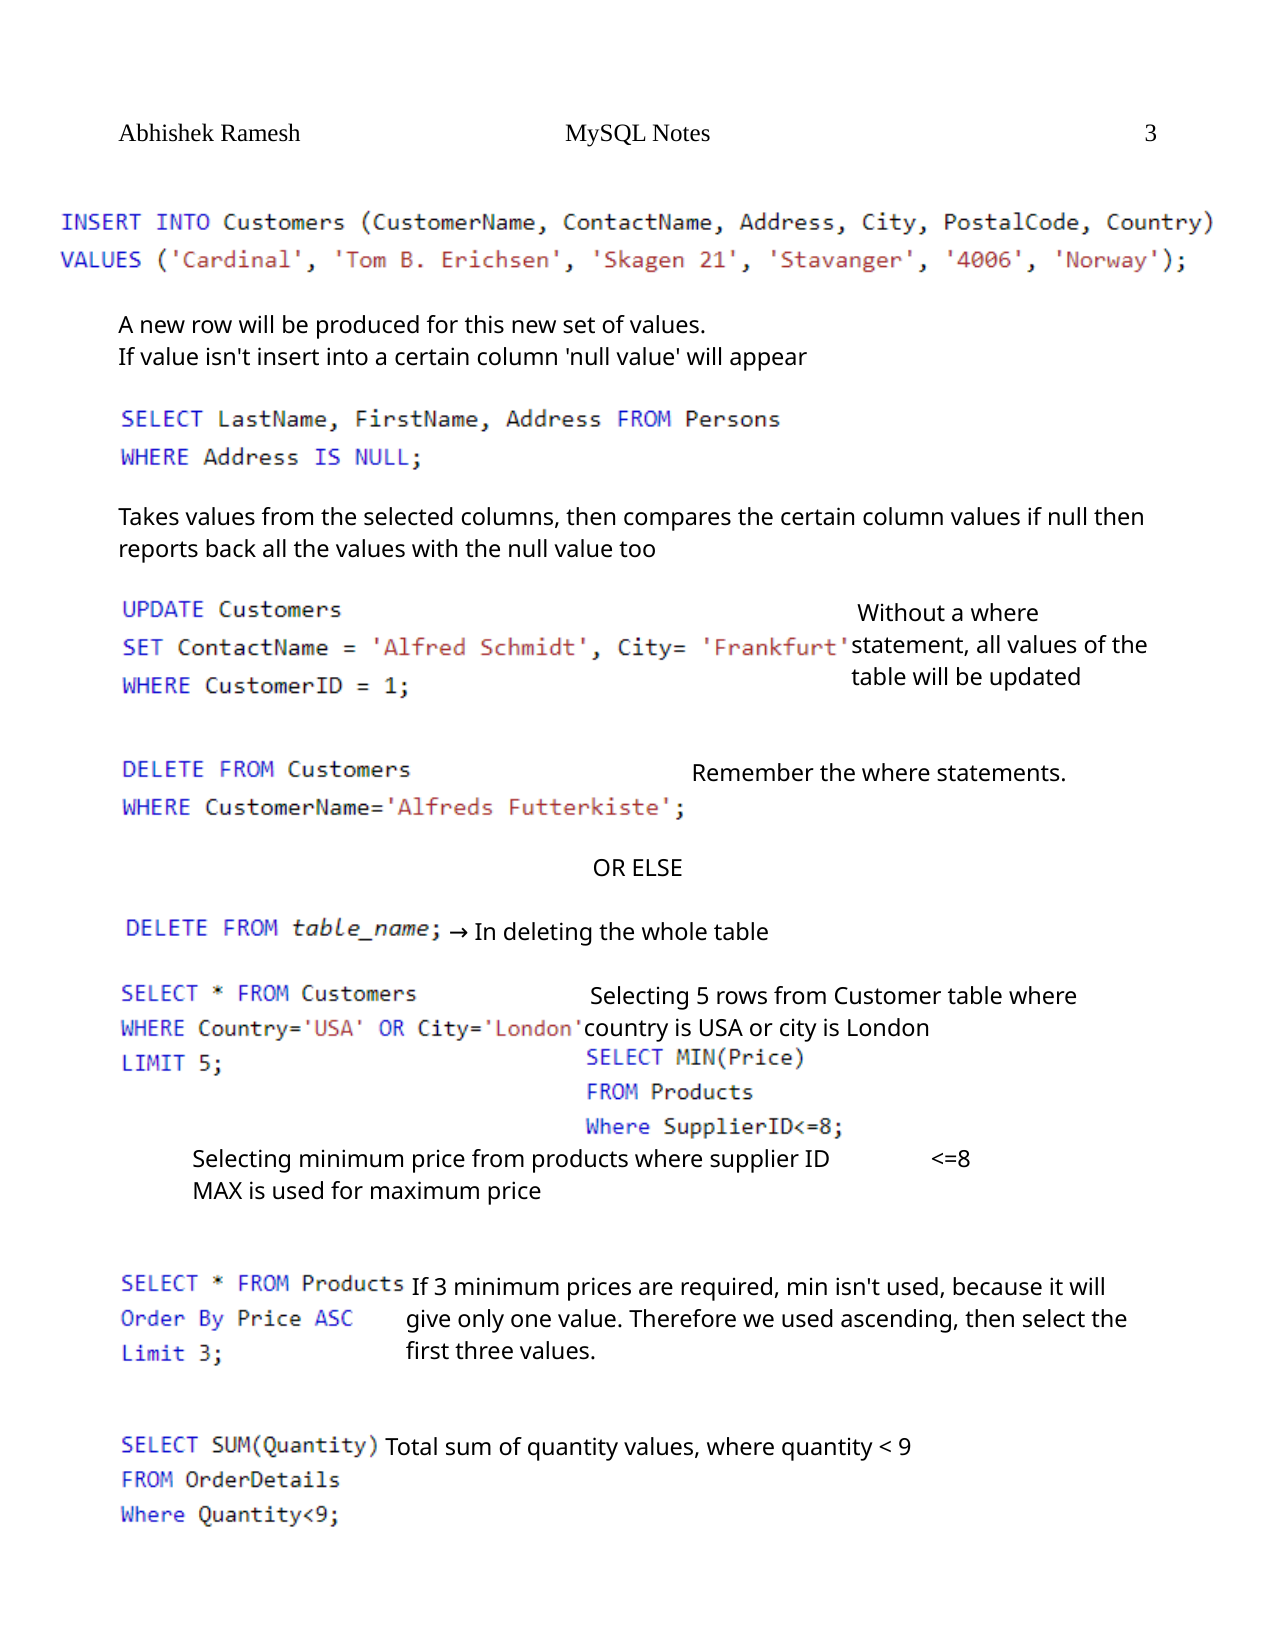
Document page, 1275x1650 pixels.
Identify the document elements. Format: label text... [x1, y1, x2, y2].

text Remember the where statements. [686, 756, 1157, 788]
text → In deleting the whole table [118, 916, 1157, 948]
text OR ELSE [118, 852, 1157, 884]
text Selecting 5 rows from Customer table where country is USA or city is London [584, 980, 1157, 1044]
picture [118, 755, 686, 823]
picture [118, 1270, 406, 1369]
text Takes values from the selected columns, then compares the certain column values if null then reports back all the values with the null value too [118, 500, 1157, 564]
picture [118, 596, 851, 703]
text Selecting minimum price from products where supplier ID <=8 [118, 1044, 1157, 1174]
picture [118, 1430, 379, 1530]
text If value isn't insert into a certain column 'null value' will appear [118, 340, 1157, 372]
picture [118, 404, 781, 473]
text If 3 minimum prices are required, min isn't used, because it will give only one value. Therefore we used ascending, then select the first three values. [406, 1270, 1157, 1366]
picture [123, 915, 443, 944]
picture [118, 979, 845, 1142]
picture [59, 208, 1216, 277]
text Without a where statement, all values of the table will be updated [851, 596, 1157, 692]
text Total sum of quantity values, where quantity < 9 [379, 1430, 1157, 1462]
text A new row will be produced for this new set of values. [118, 308, 1157, 340]
text MAX is used for maximum price [118, 1174, 1157, 1206]
